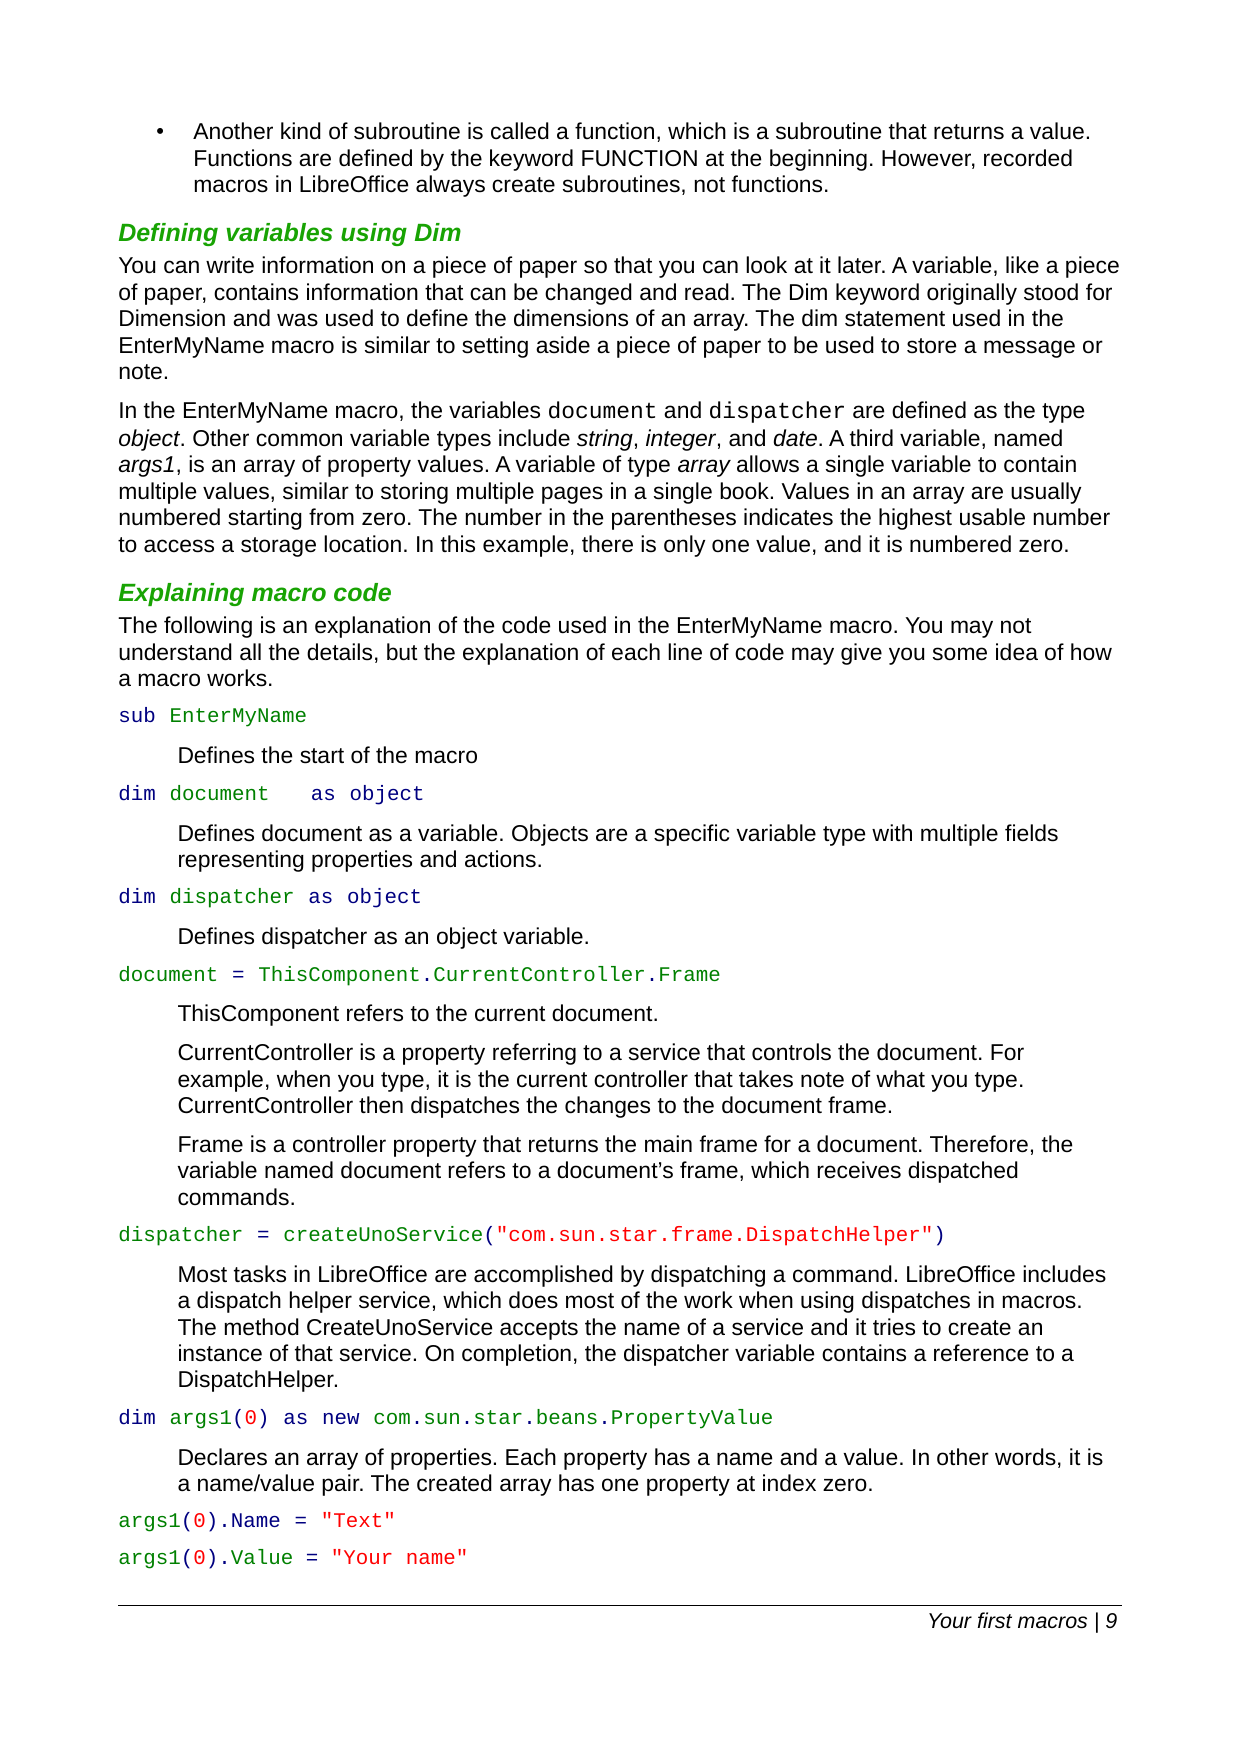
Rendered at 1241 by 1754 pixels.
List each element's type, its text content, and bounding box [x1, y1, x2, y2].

text dim args1(0) as new com.sun.star.beans.PropertyValue [118, 1405, 1122, 1431]
text The following is an explanation of the code used in the EnterMyName macro. You may not understand all the details, but the explanation of each line of code may give you some idea of how a macro works. [118, 612, 1122, 691]
text Defines document as a variable. Objects are a specific variable type with multiple fields representing properties and actions. [177, 819, 1122, 872]
text Defines dispatcher as an object variable. [177, 923, 1122, 949]
text In the EnterMyName macro, the variables document and dispatcher are defined as the type object. Other common variable types include string, integer, and date. A third variable, named args1, is an array of property values. A variable of type array allows a single variable to contain multiple values, similar to storing multiple pages in a single book. Values in an array are usually numbered starting from zero. The number in the parentheses indicates the highest usable number to access a storage location. In this example, there is only one value, and it is numbered zero. [118, 397, 1122, 557]
text You can write information on a piece of paper so that you can look at it later. A variable, like a piece of paper, contains information that can be changed and read. The Dim keyword originally stood for Dimension and was used to define the dimensions of an array. The dim statement used in the EnterMyName macro is similar to setting aside a piece of paper to be used to store a message or note. [118, 252, 1122, 384]
text dim dispatcher as object [118, 885, 1122, 911]
text Most tasks in LibreOffice are accomplished by dispatching a command. LibreOffice includes a dispatch helper service, which does most of the work when using dispatches in macros. The method CreateUnoService accepts the name of a service and it tries to create an instance of that service. On completion, the dispatcher variable contains a reference to a DispatchHelper. [177, 1261, 1122, 1393]
text dim document as object [118, 781, 1122, 807]
text Declares an array of properties. Each property has a name and a value. In other words, it is a name/value pair. The created array has one property at index zero. [177, 1443, 1122, 1496]
text args1(0).Name = "Text" [118, 1509, 1122, 1535]
subtitle Explaining macro code [118, 577, 1122, 606]
list Another kind of subroutine is called a function, which is a subroutine that returns a value. Functions are defined by the keyword FUNCTION at the beginning. However, recorded macros in LibreOffice always create subroutines, not functions. [156, 118, 1122, 197]
text ThisComponent refers to the current document. [177, 1000, 1122, 1027]
text sub EnterMyName [118, 704, 1122, 730]
text args1(0).Value = "Your name" [118, 1547, 1122, 1571]
text CurrentController is a property referring to a service that controls the document. For example, when you type, it is the current controller that takes note of what you type. CurrentController then dispatches the changes to the document frame. [177, 1039, 1122, 1118]
text Defines the start of the macro [177, 742, 1122, 768]
text dispatcher = createUnoService("com.sun.star.frame.DispatchHelper") [118, 1222, 1122, 1248]
text document = ThisComponent.CurrentController.Frame [118, 962, 1122, 988]
text Frame is a controller property that returns the main frame for a document. Therefore, the variable named document refers to a document’s frame, which receives dispatched commands. [177, 1131, 1122, 1210]
subtitle Defining variables using Dim [118, 218, 1122, 247]
